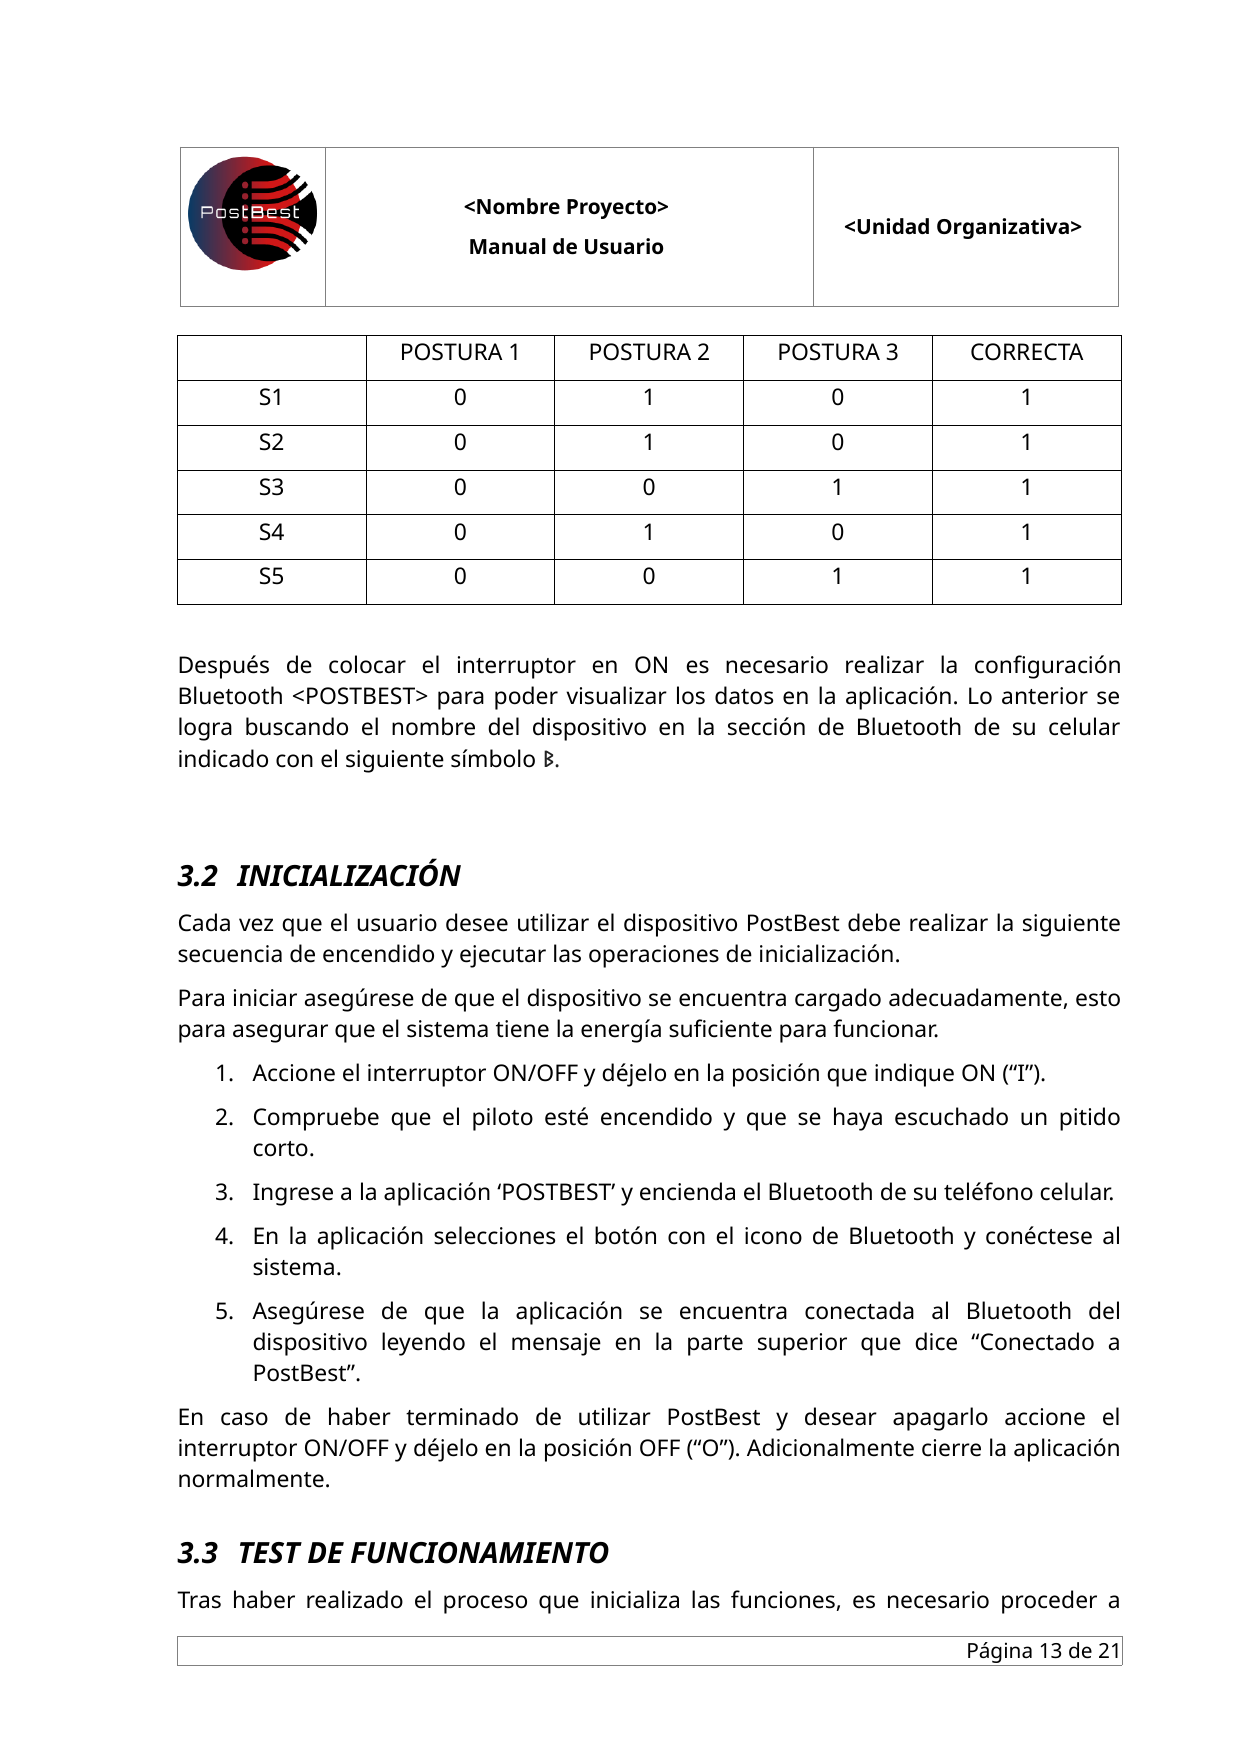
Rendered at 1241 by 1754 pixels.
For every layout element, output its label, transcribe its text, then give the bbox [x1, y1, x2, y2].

table_header POSTURA 2 [555, 336, 743, 380]
table_cell 0 [555, 560, 743, 604]
list Asegúrese de que la aplicación se encuentra conectada al Bluetooth del dispositivo leyendo el mensaje en la parte superior que dice “Conectado a PostBest”. [215, 1295, 1122, 1388]
table_header POSTURA 3 [744, 336, 932, 380]
list Accione el interruptor ON/OFF y déjelo en la posición que indique ON (“I”). [215, 1057, 1122, 1088]
table_cell 0 [367, 560, 554, 604]
list En la aplicación selecciones el botón con el icono de Bluetooth y conéctese al sistema. [215, 1220, 1122, 1282]
subtitle INICIALIZACIÓN [177, 855, 1122, 895]
table_cell 0 [555, 471, 743, 514]
table_cell 1 [555, 381, 743, 425]
table_cell S1 [178, 381, 366, 425]
table_cell S4 [178, 515, 366, 559]
table_header POSTURA 1 [367, 336, 554, 380]
table_cell 0 [367, 515, 554, 559]
table_cell S3 [178, 471, 366, 514]
table_cell 1 [933, 426, 1121, 469]
table_cell 0 [367, 471, 554, 514]
table_cell 1 [933, 560, 1121, 604]
table_cell 0 [744, 515, 932, 559]
text Cada vez que el usuario desee utilizar el dispositivo PostBest debe realizar la siguiente secuencia de encendido y ejecutar las operaciones de inicialización. [177, 907, 1122, 970]
table_cell 1 [744, 560, 932, 604]
table_header CORRECTA [933, 336, 1121, 380]
table_cell S2 [178, 426, 366, 469]
text Después de colocar el interruptor en ON es necesario realizar la configuración Bluetooth <POSTBEST> para poder visualizar los datos en la aplicación. Lo anterior se logra buscando el nombre del dispositivo en la sección de Bluetooth de su celular indicado con el siguiente símbolo ᛒ. [177, 649, 1122, 774]
table_cell 1 [933, 471, 1121, 514]
text Tras haber realizado el proceso que inicializa las funciones, es necesario proceder a [177, 1584, 1122, 1616]
table_cell 1 [933, 515, 1121, 559]
table_cell 0 [367, 381, 554, 425]
table_header [178, 336, 366, 380]
subtitle TEST DE FUNCIONAMIENTO [177, 1532, 1122, 1572]
text Para iniciar asegúrese de que el dispositivo se encuentra cargado adecuadamente, esto para asegurar que el sistema tiene la energía suficiente para funcionar. [177, 982, 1122, 1045]
table_cell 0 [744, 381, 932, 425]
table_cell 1 [744, 471, 932, 514]
table_cell 0 [744, 426, 932, 469]
list Compruebe que el piloto esté encendido y que se haya escuchado un pitido corto. [215, 1101, 1122, 1163]
list Ingrese a la aplicación ‘POSTBEST’ y encienda el Bluetooth de su teléfono celular. [215, 1176, 1122, 1207]
table_cell 1 [933, 381, 1121, 425]
table_cell 0 [367, 426, 554, 469]
table_cell 1 [555, 426, 743, 469]
table_cell 1 [555, 515, 743, 559]
table_cell S5 [178, 560, 366, 604]
text En caso de haber terminado de utilizar PostBest y desear apagarlo accione el interruptor ON/OFF y déjelo en la posición OFF (“O”). Adicionalmente cierre la aplicación normalmente. [177, 1401, 1122, 1495]
